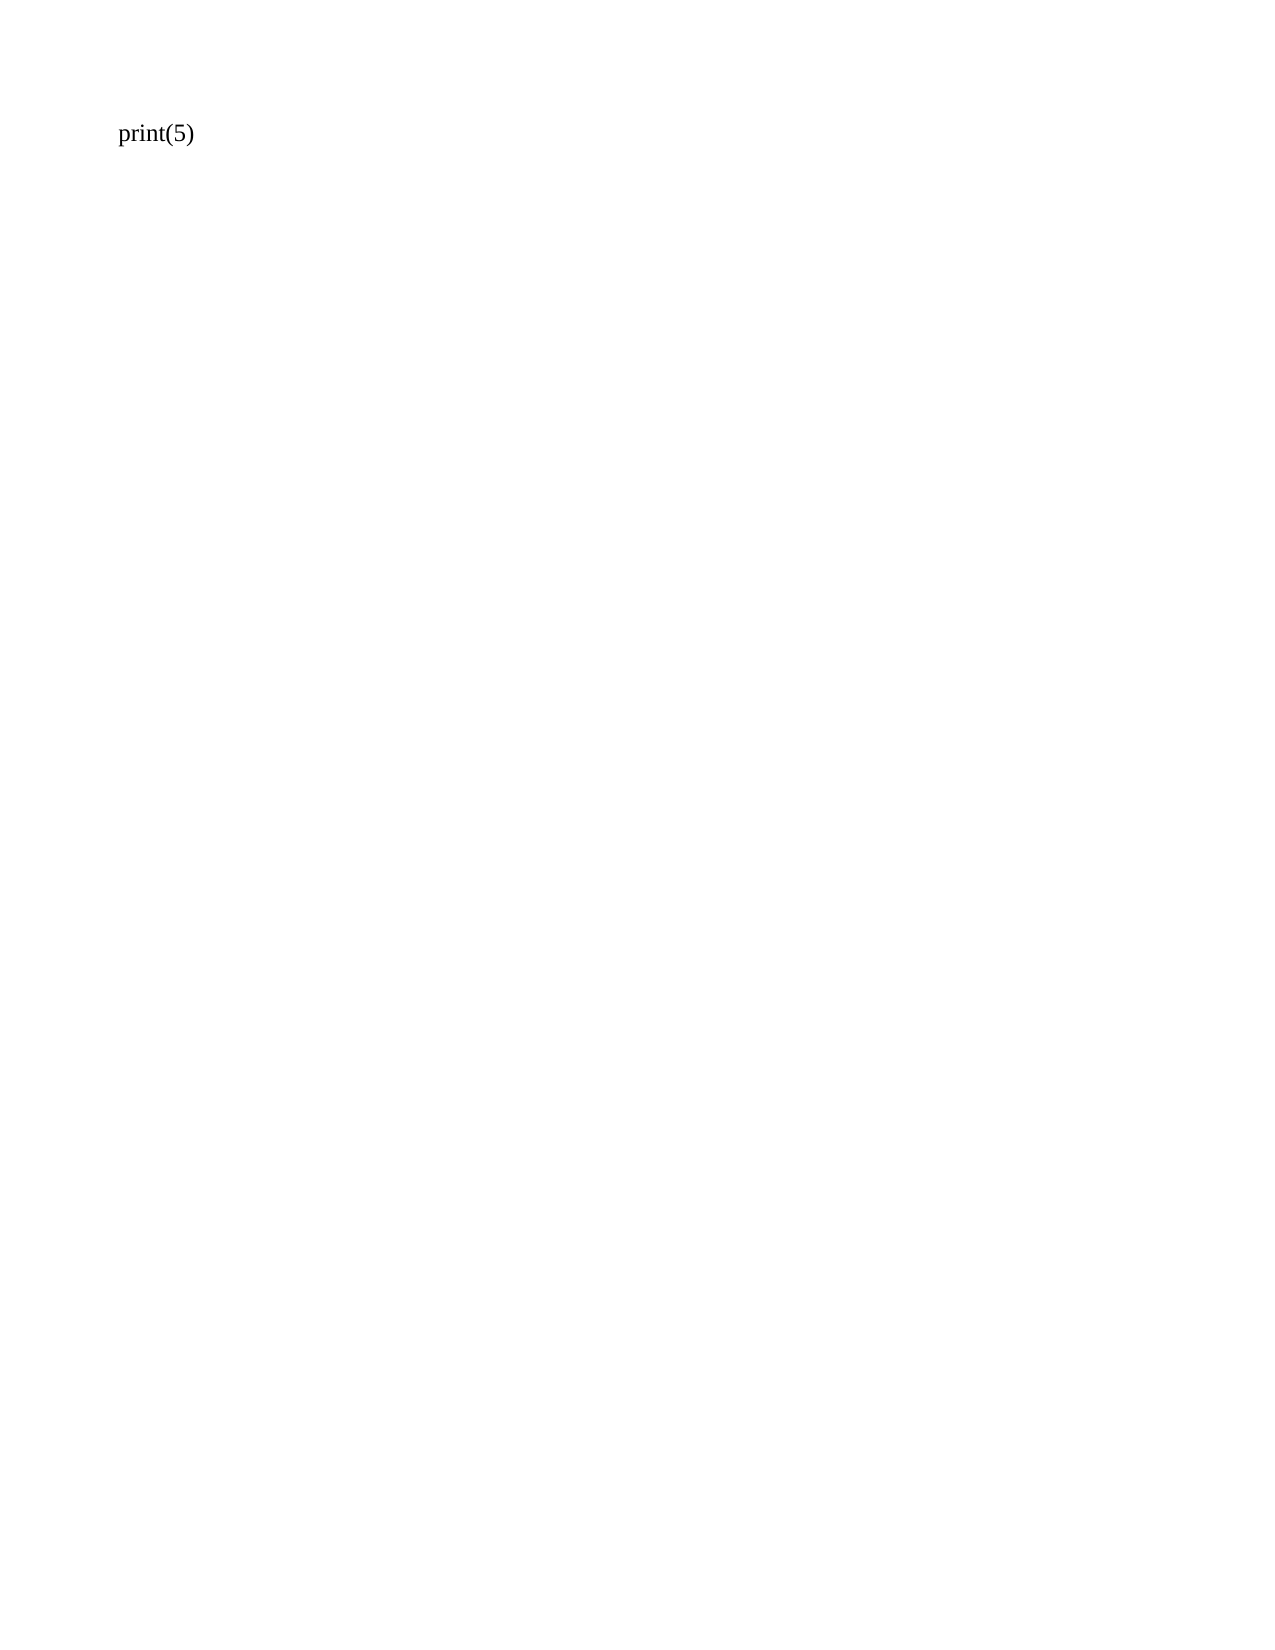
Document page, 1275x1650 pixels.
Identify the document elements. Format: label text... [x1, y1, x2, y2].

text print(5) [118, 118, 1157, 147]
